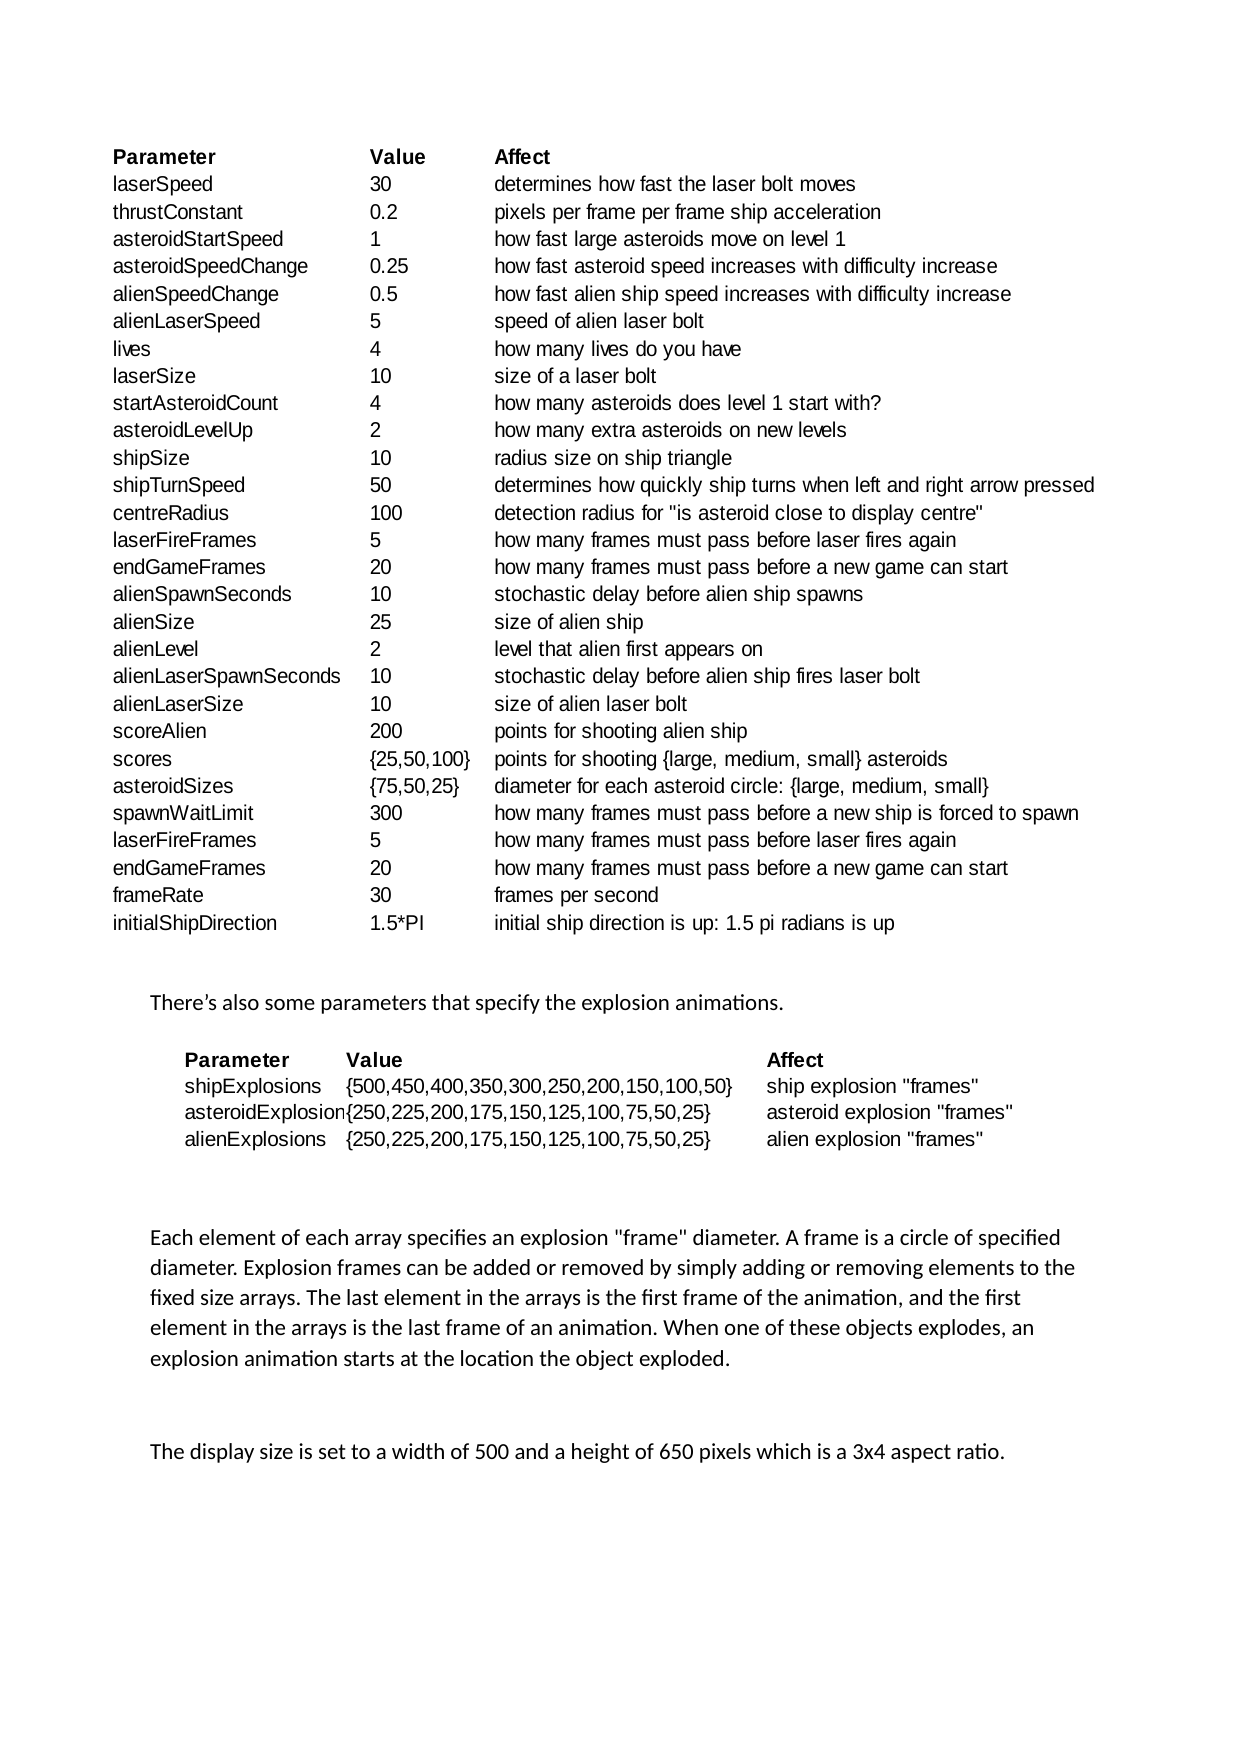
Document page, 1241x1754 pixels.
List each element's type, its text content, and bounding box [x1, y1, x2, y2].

text The display size is set to a width of 500 and a height of 650 pixels which is a 3x4 aspect ratio. [150, 1437, 1090, 1466]
text There’s also some parameters that specify the explosion animations. [150, 988, 1090, 1017]
text Each element of each array specifies an explosion "frame" diameter. A frame is a circle of specified diameter. Explosion frames can be added or removed by simply adding or removing elements to the fixed size arrays. The last element in the arrays is the first frame of the animation, and the first element in the arrays is the last frame of an animation. When one of these objects explodes, an explosion animation starts at the location the object exploded. [150, 1223, 1090, 1372]
